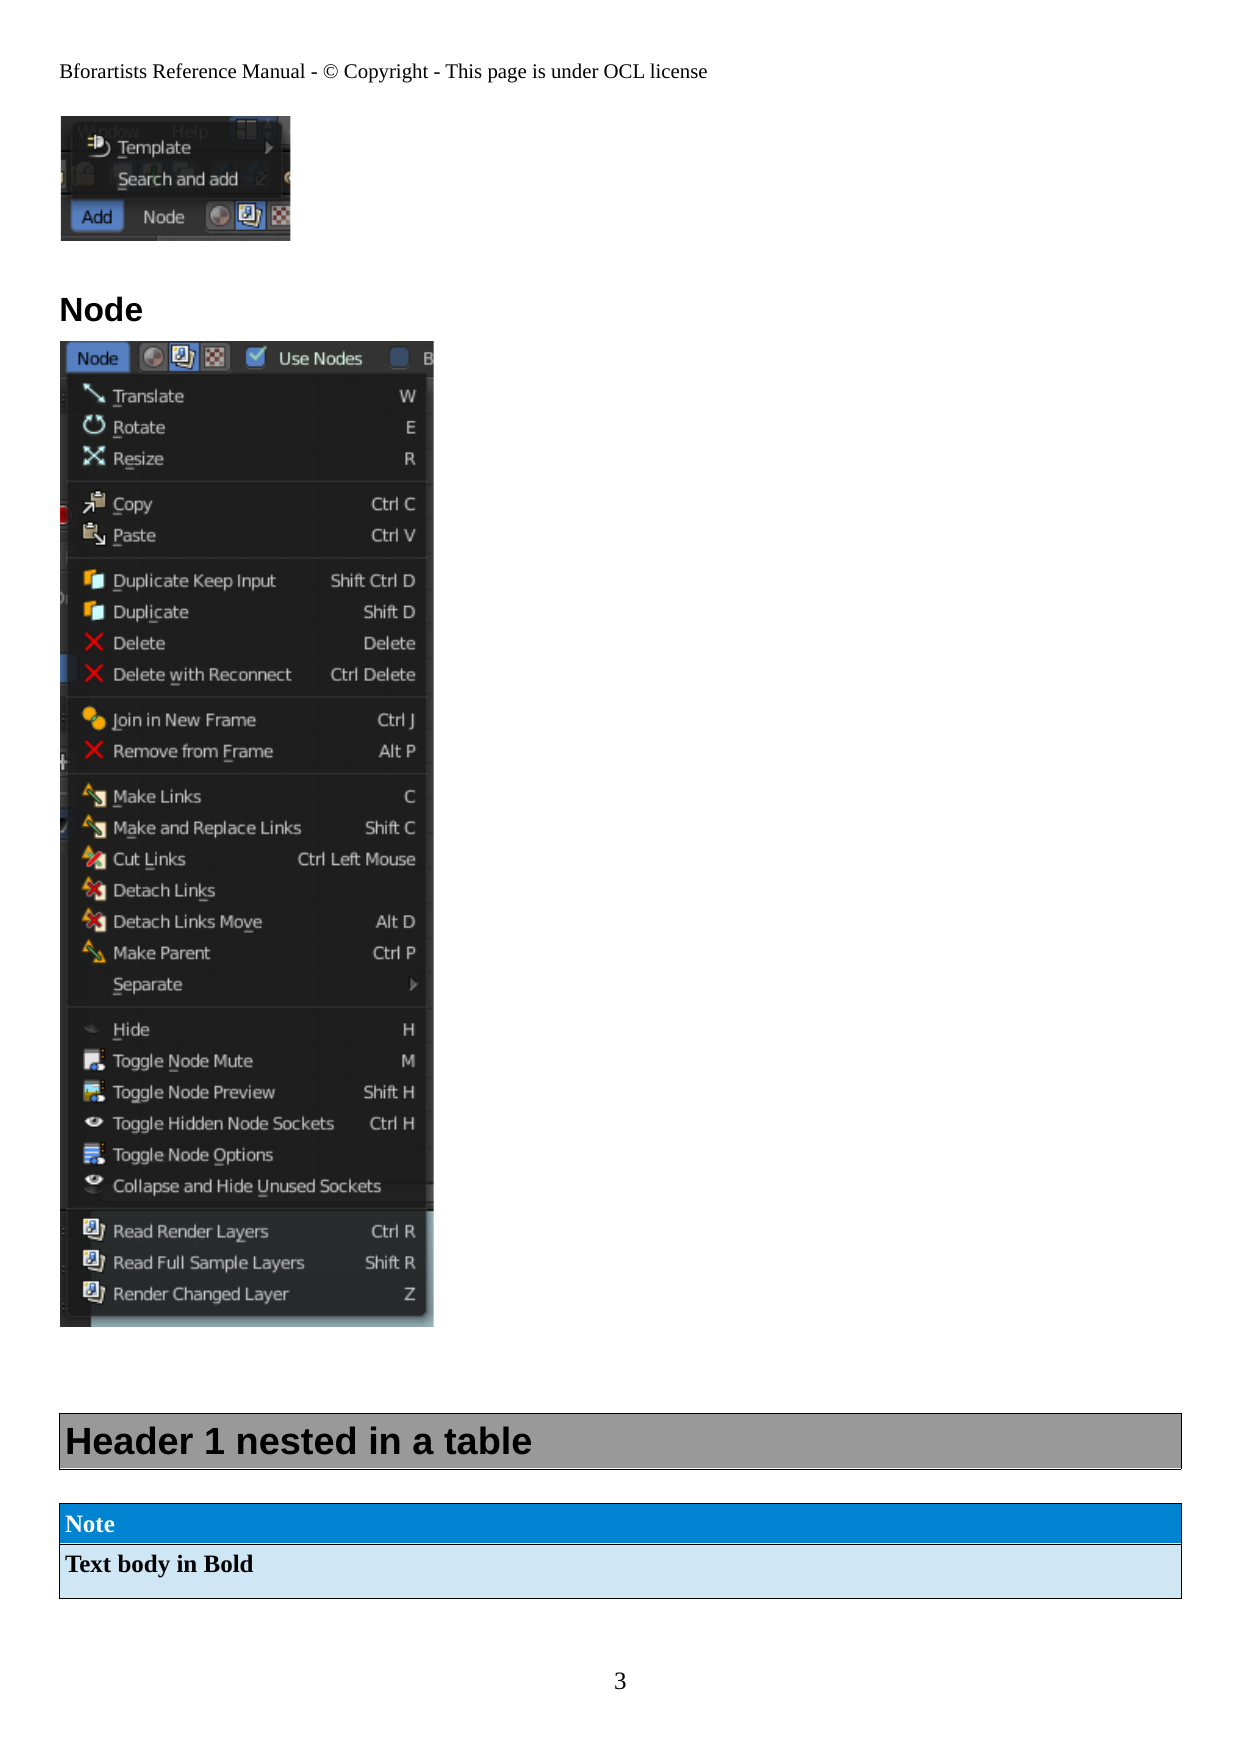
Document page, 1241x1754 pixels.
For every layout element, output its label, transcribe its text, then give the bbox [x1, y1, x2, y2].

picture [60, 341, 434, 1327]
table_header Note [60, 1504, 1181, 1543]
table_header Header 1 nested in a table [60, 1414, 1181, 1468]
picture [60, 116, 291, 241]
subtitle Node [59, 290, 1181, 328]
table_cell Text body in Bold [60, 1545, 1181, 1598]
